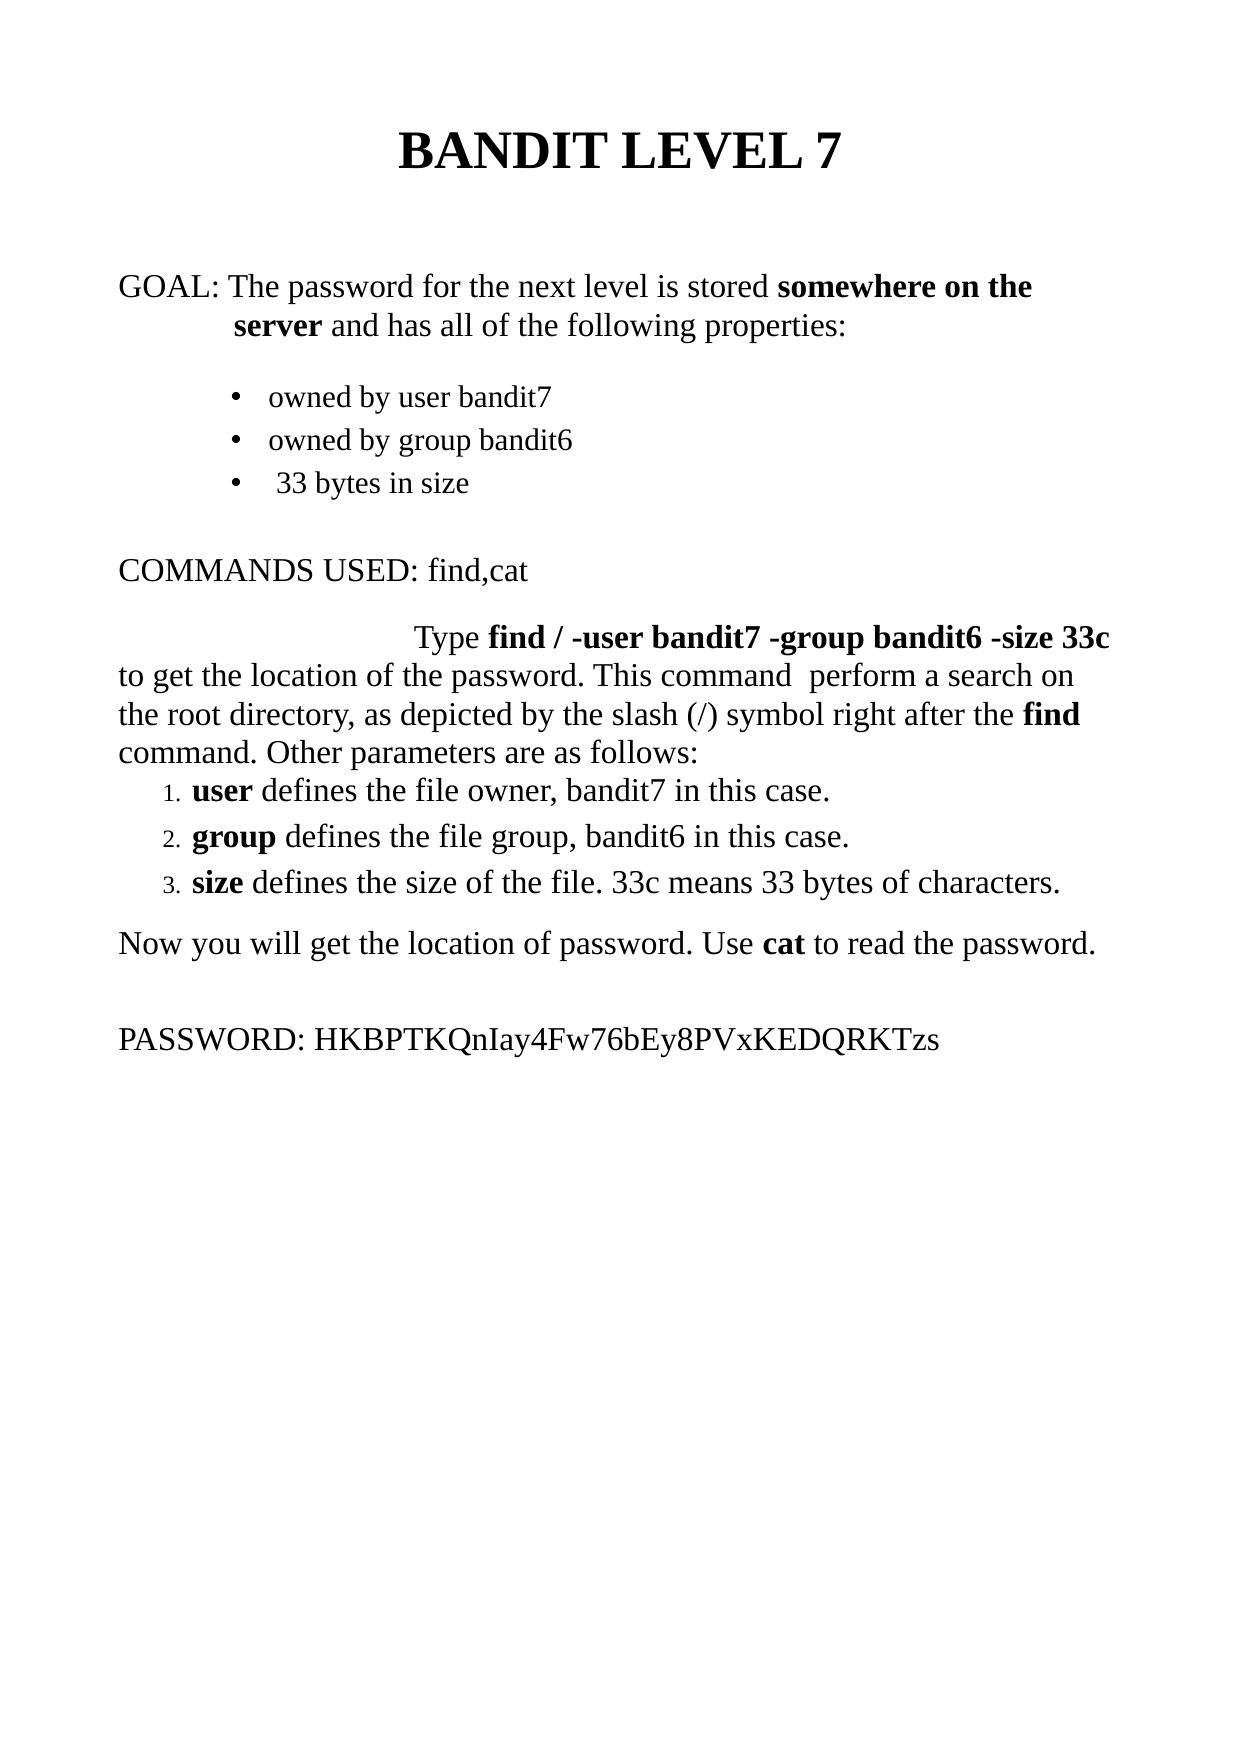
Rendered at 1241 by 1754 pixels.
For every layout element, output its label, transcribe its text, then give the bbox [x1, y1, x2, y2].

text BANDIT LEVEL 7 [118, 118, 1122, 180]
text Now you will get the location of password. Use cat to read the password. [118, 923, 1122, 961]
list owned by user bandit7 [231, 378, 1122, 414]
text Type find / -user bandit7 -group bandit6 -size 33c [118, 617, 1122, 656]
text to get the location of the password. This command perform a search on the root directory, as depicted by the slash (/) symbol right after the find command. Other parameters are as follows: [118, 656, 1122, 771]
list owned by group bandit6 [231, 421, 1122, 457]
text PASSWORD: HKBPTKQnIay4Fw76bEy8PVxKEDQRKTzs [118, 1019, 1122, 1057]
list group defines the file group, bandit6 in this case. [162, 817, 1122, 855]
text GOAL: The password for the next level is stored somewhere on the server and has all of the following properties: [118, 267, 1122, 343]
list user defines the file owner, bandit7 in this case. [162, 771, 1122, 809]
list 33 bytes in size [231, 464, 1122, 500]
list size defines the size of the file. 33c means 33 bytes of characters. [162, 863, 1122, 901]
text COMMANDS USED: find,cat [118, 550, 1122, 589]
